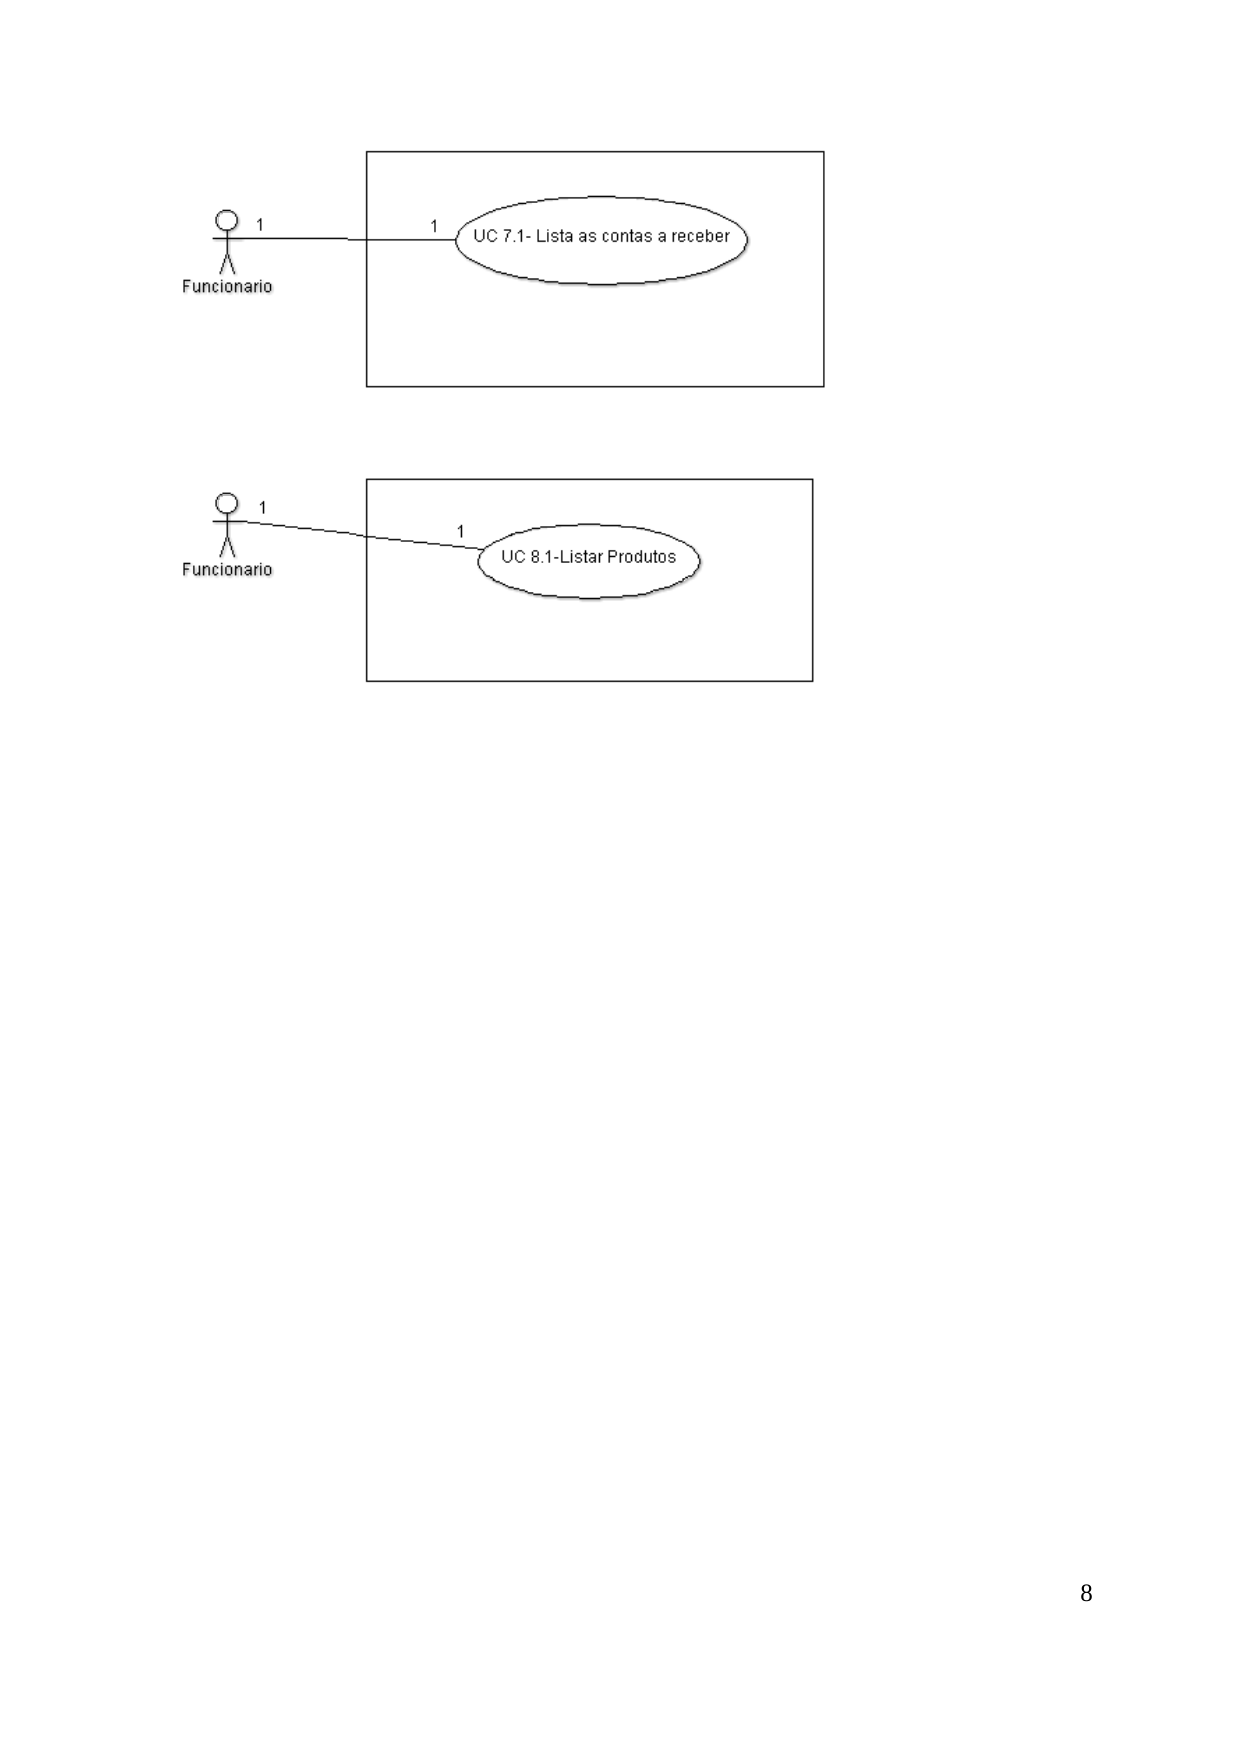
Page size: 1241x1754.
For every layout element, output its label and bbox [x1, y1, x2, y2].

picture [132, 477, 1137, 685]
picture [132, 147, 1137, 396]
